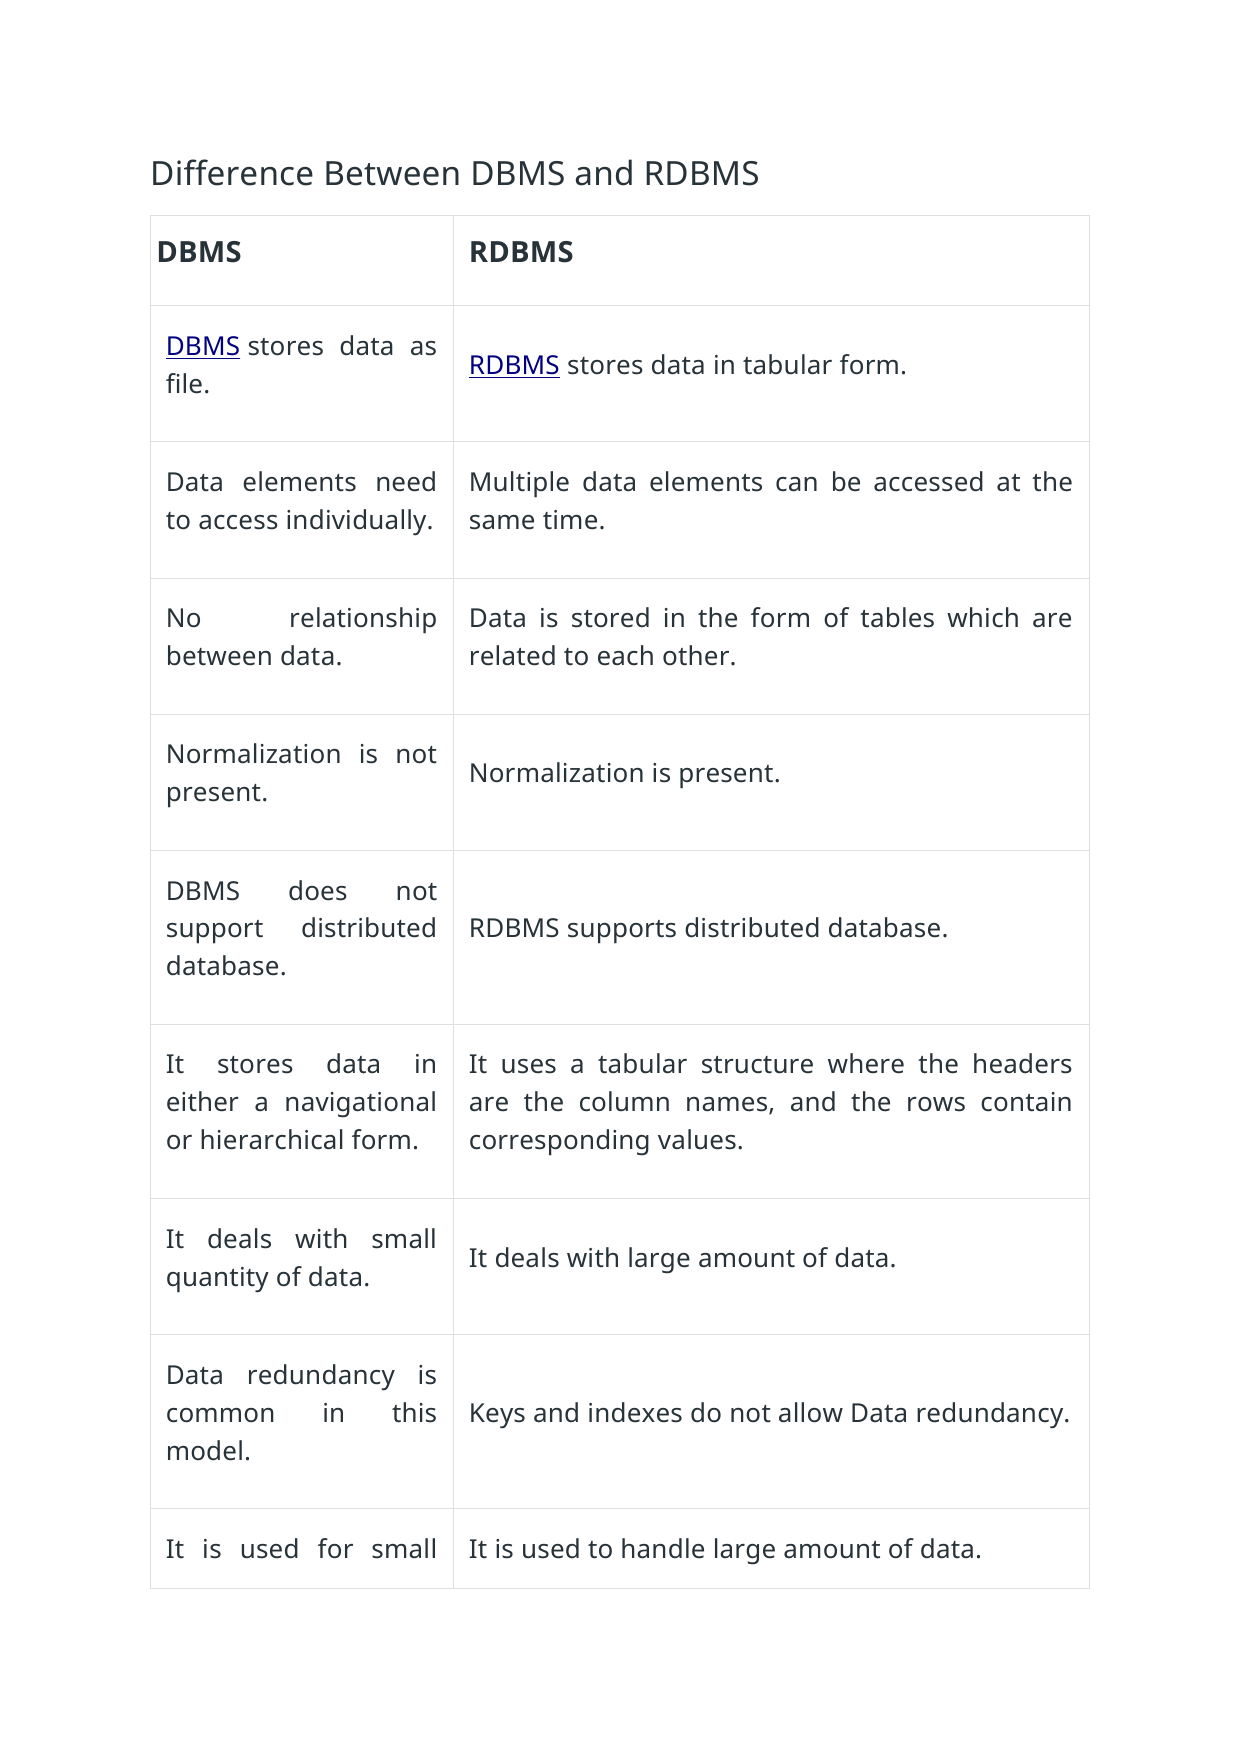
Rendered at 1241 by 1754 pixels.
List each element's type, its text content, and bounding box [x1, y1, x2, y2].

table_cell Keys and indexes do not allow Data redundancy. [454, 1335, 1089, 1508]
table_cell RDBMS stores data in tabular form. [454, 306, 1089, 441]
table_cell It is used to handle large amount of data. [454, 1509, 1089, 1588]
table_cell DBMS does not support distributed database. [151, 851, 453, 1024]
subtitle Difference Between DBMS and RDBMS [150, 150, 1090, 195]
table_cell RDBMS supports distributed database. [454, 851, 1089, 1024]
table_header RDBMS [454, 216, 1089, 305]
table_cell Data elements need to access individually. [151, 442, 453, 577]
table_cell Multiple data elements can be accessed at the same time. [454, 442, 1089, 577]
table_cell No relationship between data. [151, 579, 453, 713]
table_header DBMS [151, 216, 453, 305]
table_cell It uses a tabular structure where the headers are the column names, and the rows contain corresponding values. [454, 1025, 1089, 1198]
table_cell It is used for small [151, 1509, 453, 1588]
table_cell Normalization is not present. [151, 715, 453, 850]
table_cell DBMS stores data as file. [151, 306, 453, 441]
table_cell It deals with small quantity of data. [151, 1199, 453, 1334]
table_cell Data is stored in the form of tables which are related to each other. [454, 579, 1089, 713]
table_cell Normalization is present. [454, 715, 1089, 850]
table_cell It deals with large amount of data. [454, 1199, 1089, 1334]
table_cell It stores data in either a navigational or hierarchical form. [151, 1025, 453, 1198]
table_cell Data redundancy is common in this model. [151, 1335, 453, 1508]
